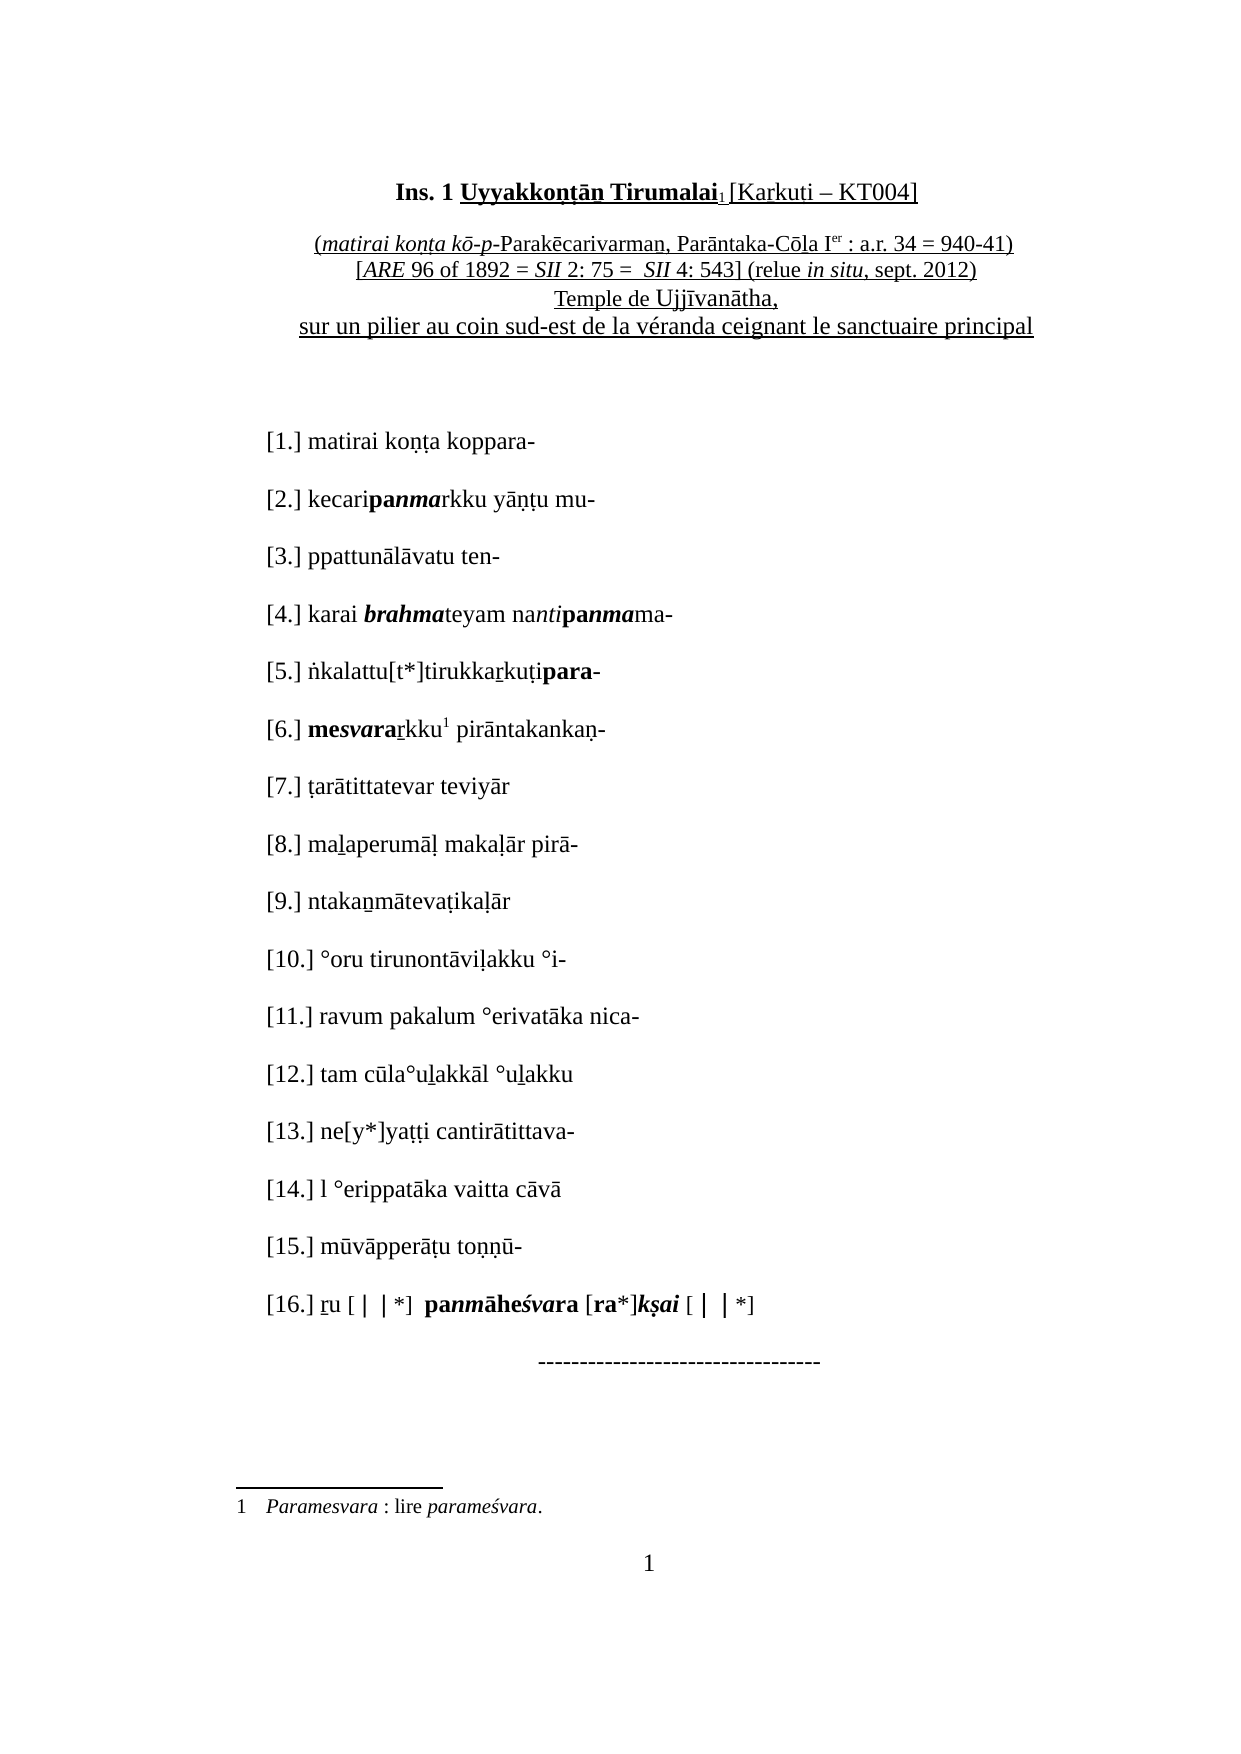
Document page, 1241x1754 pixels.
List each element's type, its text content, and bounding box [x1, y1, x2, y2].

text [9.] ntakaṉmātevaṭikaḷār [266, 886, 1061, 915]
text [2.] kecaripanmarkku yāṇṭu mu- [266, 484, 1061, 513]
text [3.] ppattunālāvatu ten- [266, 541, 1061, 570]
text [1.] matirai koṇṭa koppara- [266, 426, 1061, 455]
text Temple de Ujjīvanātha, [271, 283, 1061, 311]
text [6.] mesvaraṟkku pirāntakankaṇ- [266, 714, 1061, 743]
text [7.] ṭarātittatevar teviyār [266, 771, 1061, 800]
text (matirai koṇṭa kō-p-Parakēcarivarmaṉ, Parāntaka-Cōḻa Ier : a.r. 34 = 940-41) [266, 230, 1061, 256]
text Paramesvara : lire parameśvara. [236, 1494, 1061, 1518]
text ---------------------------------- [297, 1346, 1061, 1375]
text sur un pilier au coin sud-est de la véranda ceignant le sanctuaire principal [271, 311, 1061, 340]
text [ARE 96 of 1892 = SII 2: 75 = SII 4: 543] (relue in situ, sept. 2012) [271, 256, 1061, 283]
text Ins. 1 Uyyakkoṇṭāṉ Tirumalai1 [Kaṟkuṭi – KT004] [251, 177, 1061, 206]
text [15.] mūvāpperāṭu toṇṇū- [266, 1231, 1061, 1260]
text [14.] l °erippatāka vaitta cāvā [266, 1174, 1061, 1203]
text [10.] °oru tirunontāviḷakku °i- [266, 944, 1061, 973]
text [5.] ṅkalattu[t*]tirukkaṟkuṭipara- [266, 656, 1061, 685]
text [16.] ṟu [❘❘*] panmāheśvara [ra*]kṣai [❘❘*] [266, 1289, 1061, 1318]
text [8.] maḻaperumāḷ makaḷār pirā- [266, 829, 1061, 858]
text [13.] ne[y*]yaṭṭi cantirātittava- [266, 1116, 1061, 1145]
text [4.] karai brahmateyam nantipanmama- [266, 599, 1061, 628]
text [12.] tam cūla°uḻakkāl °uḻakku [266, 1059, 1061, 1088]
text [11.] ravum pakalum °erivatāka nica- [266, 1001, 1061, 1030]
